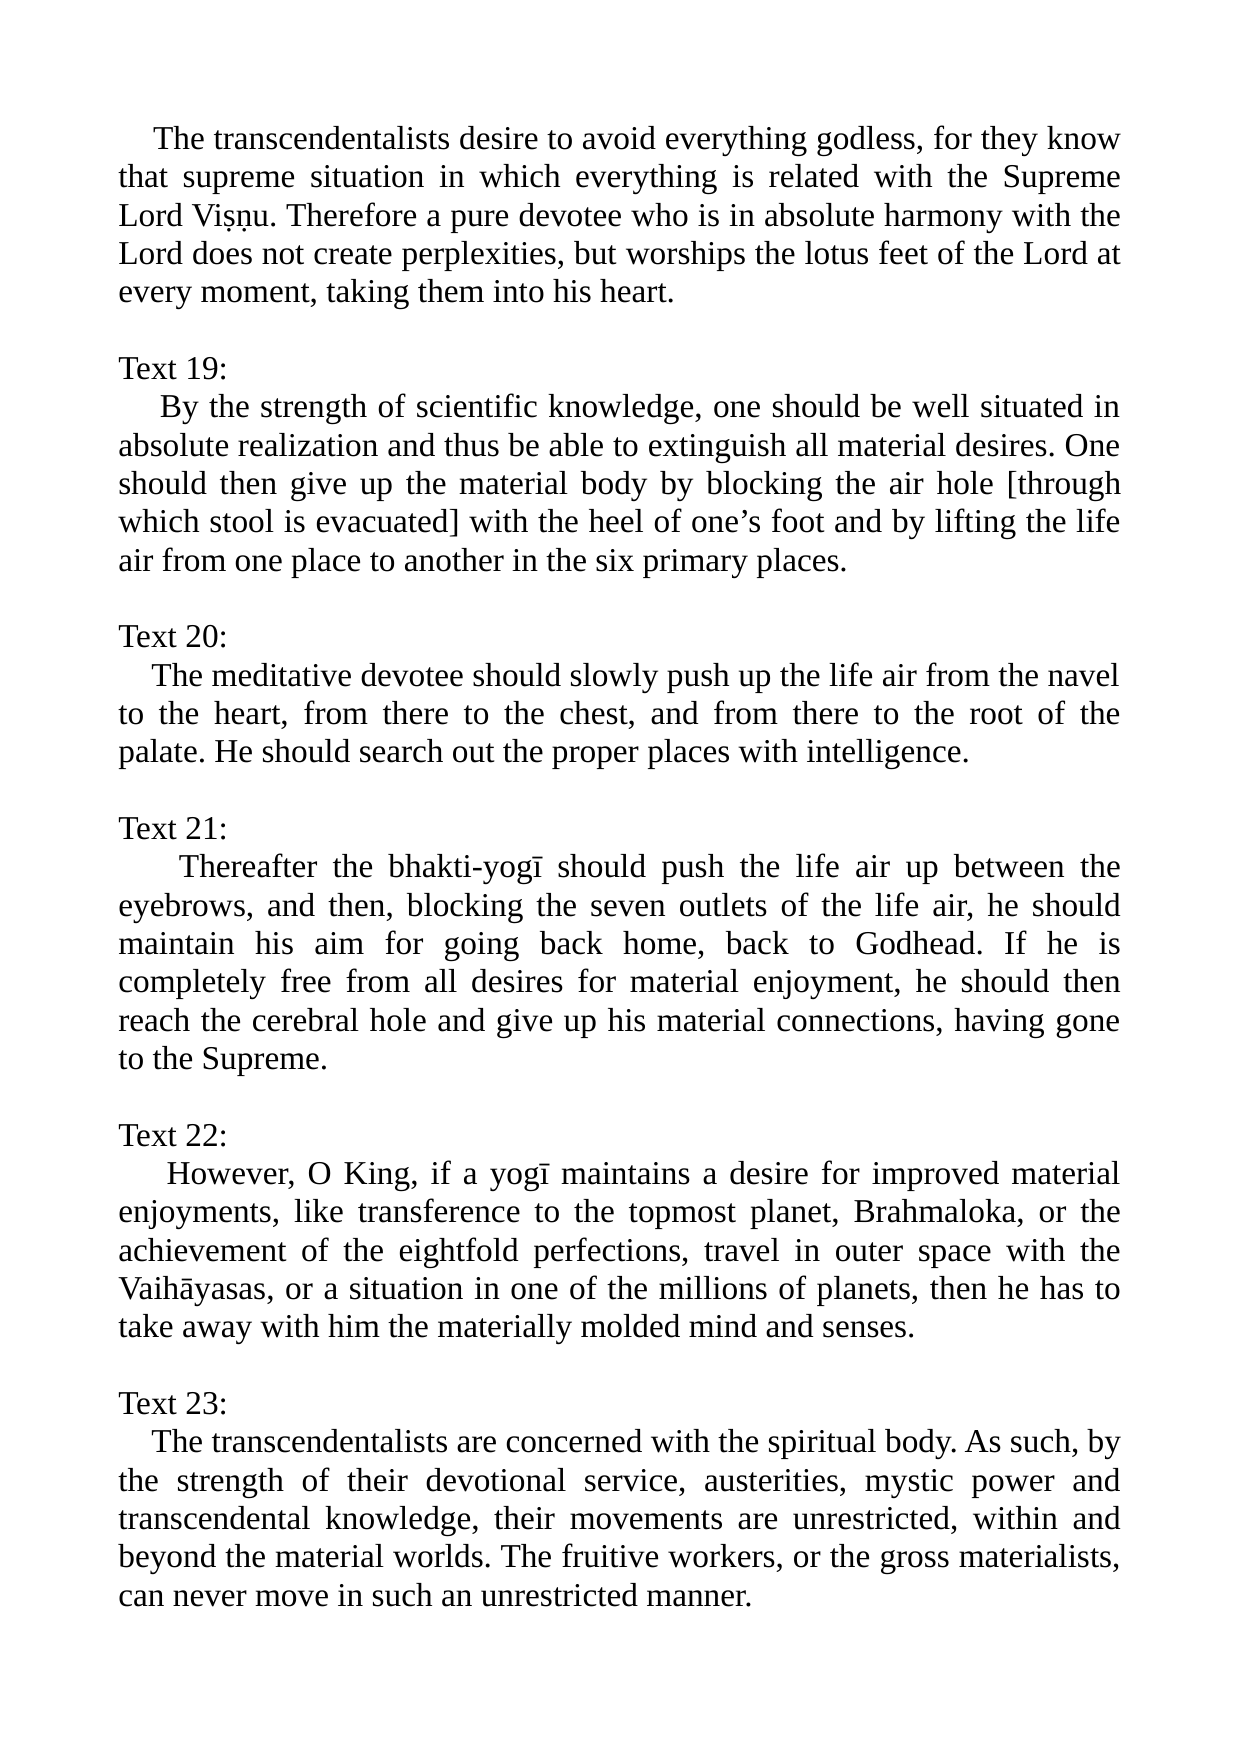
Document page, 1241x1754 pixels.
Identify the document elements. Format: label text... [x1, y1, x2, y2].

text Text 19: [118, 348, 1122, 386]
text By the strength of scientific knowledge, one should be well situated in absolute realization and thus be able to extinguish all material desires. One should then give up the material body by blocking the air hole [through which stool is evacuated] with the heel of one’s foot and by lifting the life air from one place to another in the six primary places. [118, 386, 1122, 578]
text Text 23: [118, 1383, 1122, 1421]
text Thereafter the bhakti-yogī should push the life air up between the eyebrows, and then, blocking the seven outlets of the life air, he should maintain his aim for going back home, back to Godhead. If he is completely free from all desires for material enjoyment, he should then reach the cerebral hole and give up his material connections, having gone to the Supreme. [118, 846, 1122, 1076]
text Text 22: [118, 1115, 1122, 1153]
text However, O King, if a yogī maintains a desire for improved material enjoyments, like transference to the topmost planet, Brahmaloka, or the achievement of the eightfold perfections, travel in outer space with the Vaihāyasas, or a situation in one of the millions of planets, then he has to take away with him the materially molded mind and senses. [118, 1153, 1122, 1345]
text The meditative devotee should slowly push up the life air from the navel to the heart, from there to the chest, and from there to the root of the palate. He should search out the proper places with intelligence. [118, 655, 1122, 770]
text Text 20: [118, 616, 1122, 655]
text The transcendentalists desire to avoid everything godless, for they know that supreme situation in which everything is related with the Supreme Lord Viṣṇu. Therefore a pure devotee who is in absolute harmony with the Lord does not create perplexities, but worships the lotus feet of the Lord at every moment, taking them into his heart. [118, 118, 1122, 310]
text Text 21: [118, 808, 1122, 846]
text The transcendentalists are concerned with the spiritual body. As such, by the strength of their devotional service, austerities, mystic power and transcendental knowledge, their movements are unrestricted, within and beyond the material worlds. The fruitive workers, or the gross materialists, can never move in such an unrestricted manner. [118, 1421, 1122, 1613]
